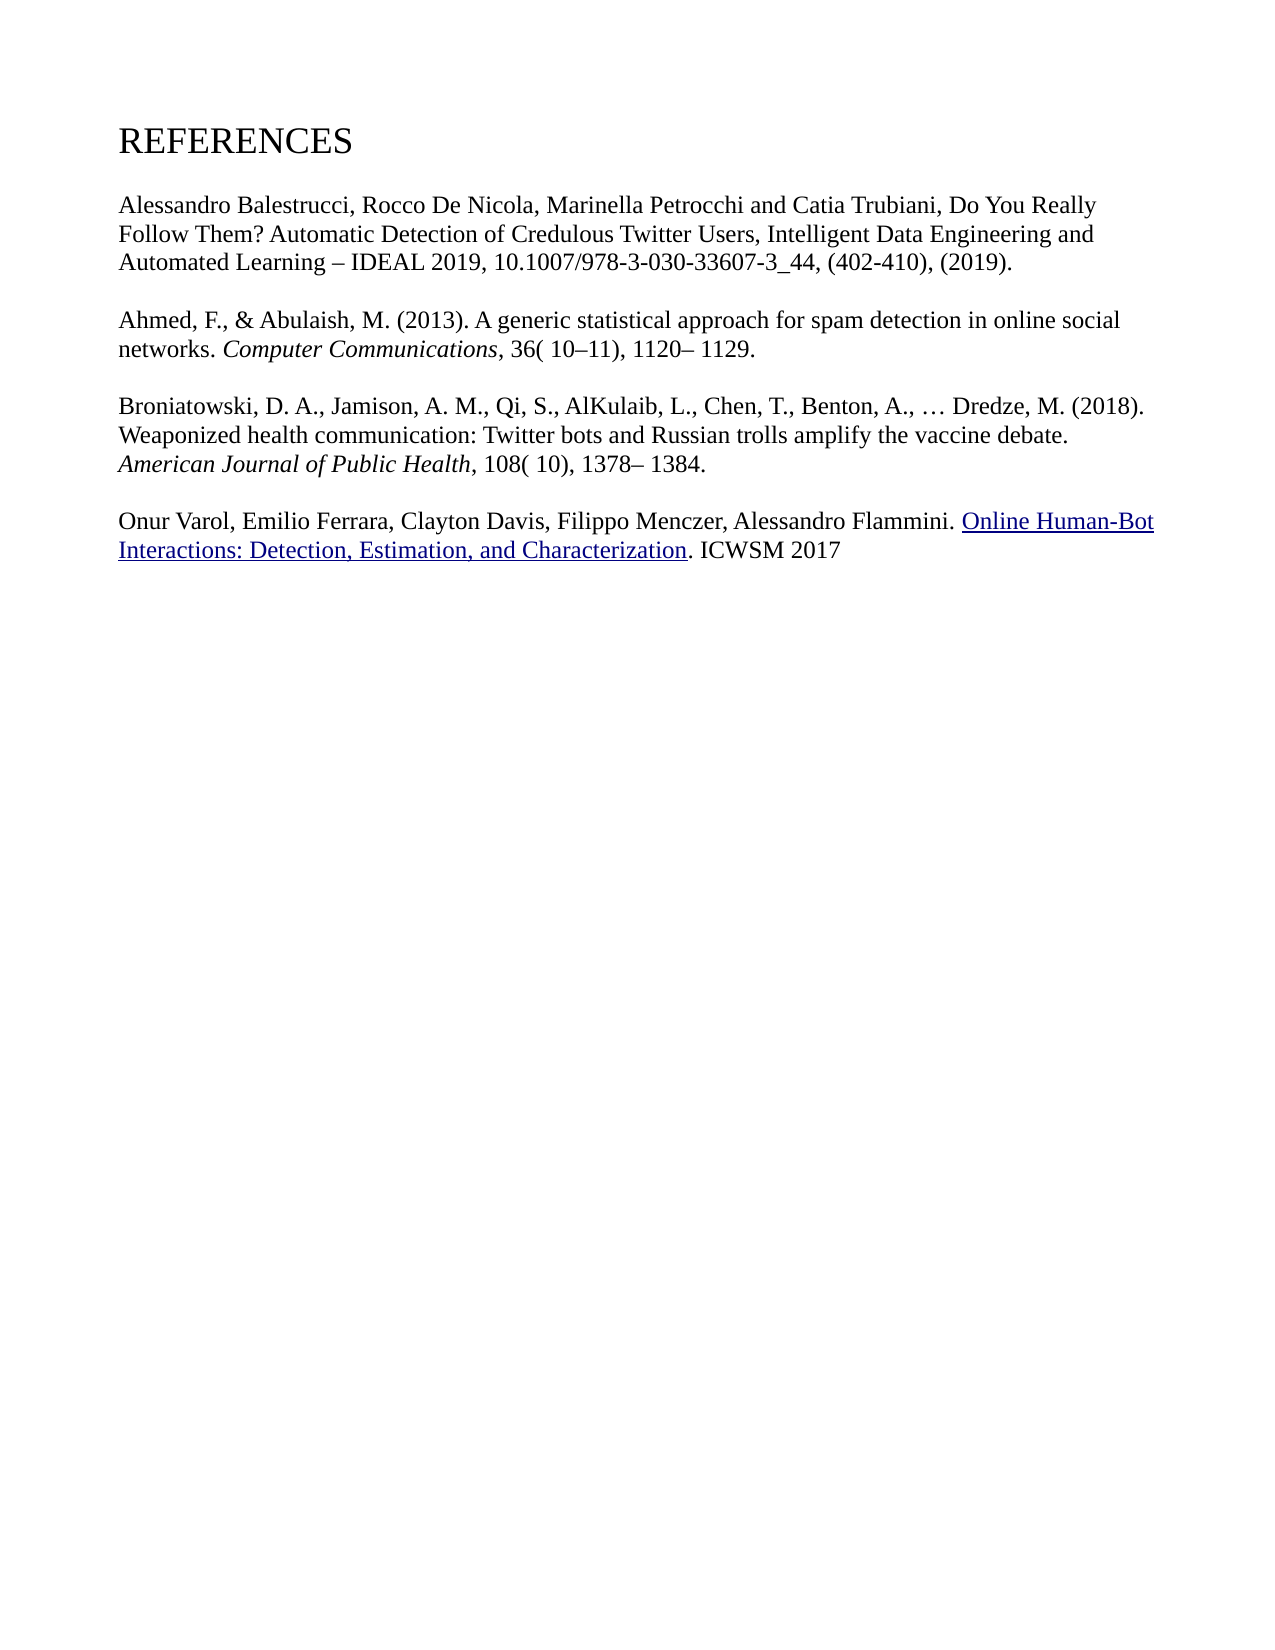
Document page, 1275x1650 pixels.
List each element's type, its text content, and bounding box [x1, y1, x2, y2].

text REFERENCES [118, 118, 1157, 161]
text Onur Varol, Emilio Ferrara, Clayton Davis, Filippo Menczer, Alessandro Flammini. Online Human-Bot Interactions: Detection, Estimation, and Characterization. ICWSM 2017 [118, 506, 1157, 564]
text Alessandro Balestrucci, Rocco De Nicola, Marinella Petrocchi and Catia Trubiani, Do You Really Follow Them? Automatic Detection of Credulous Twitter Users, Intelligent Data Engineering and Automated Learning – IDEAL 2019, 10.1007/978-3-030-33607-3_44, (402-410), (2019). [118, 190, 1157, 276]
text Broniatowski, D. A., Jamison, A. M., Qi, S., AlKulaib, L., Chen, T., Benton, A., … Dredze, M. (2018). Weaponized health communication: Twitter bots and Russian trolls amplify the vaccine debate. American Journal of Public Health, 108( 10), 1378– 1384. [118, 391, 1157, 477]
text Ahmed, F., & Abulaish, M. (2013). A generic statistical approach for spam detection in online social networks. Computer Communications, 36( 10–11), 1120– 1129. [118, 305, 1157, 362]
